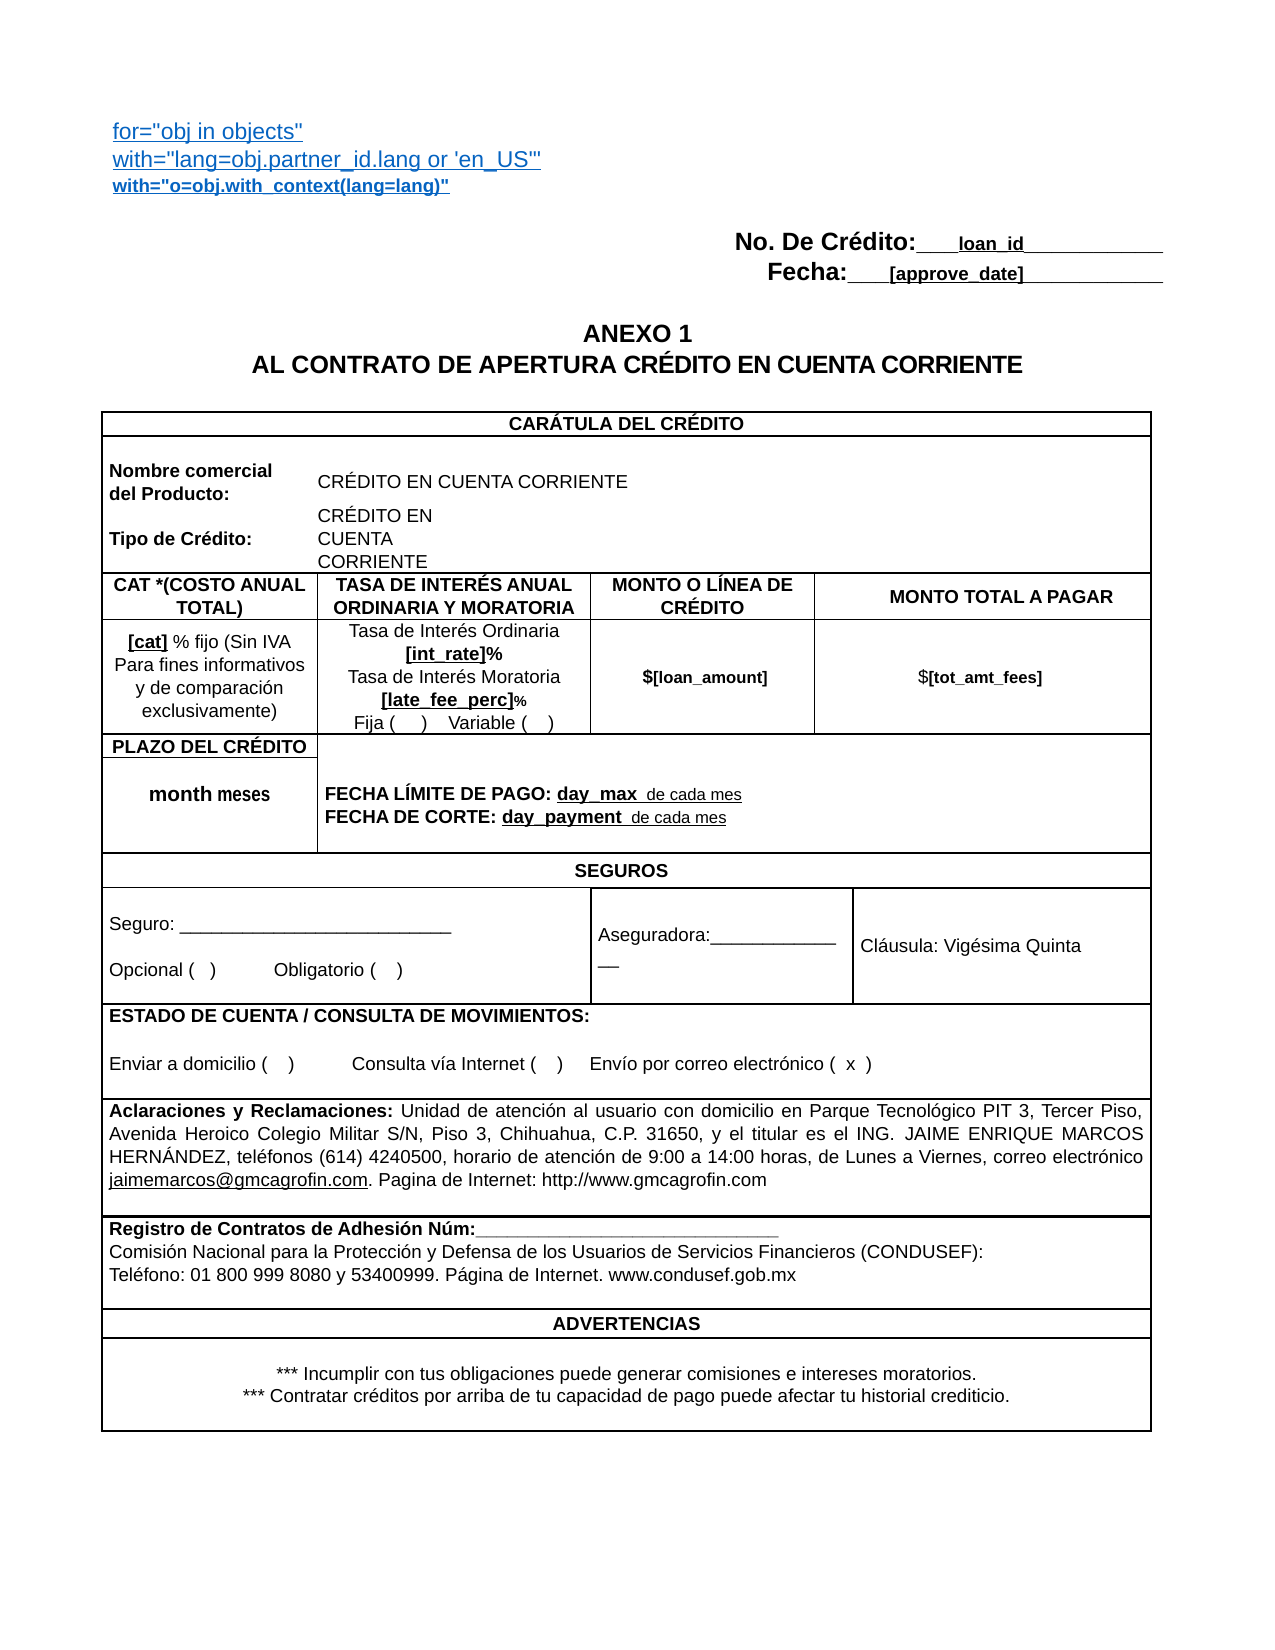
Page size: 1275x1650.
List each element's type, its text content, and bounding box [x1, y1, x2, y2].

table_cell [1050, 437, 1150, 504]
table_cell [509, 504, 591, 572]
table_cell Nombre comercial del Producto: [103, 437, 294, 504]
table_cell MONTO O LÍNEA DE CRÉDITO [591, 574, 814, 619]
table_cell Tipo de Crédito: [103, 504, 294, 572]
table_cell [685, 437, 814, 504]
table_cell SEGUROS [103, 854, 1150, 887]
table_cell CAT *(COSTO ANUAL TOTAL) [103, 574, 317, 619]
text ANEXO 1 [112, 319, 1163, 348]
table_cell [294, 504, 310, 572]
table_cell Tasa de Interés Ordinaria [int_rate]% Tasa de Interés Moratoria [late_fee_perc]% Fija ( ) Variable ( ) [318, 620, 590, 733]
table_cell [814, 504, 853, 572]
text AL CONTRATO DE APERTURA CRÉDITO EN CUENTA CORRIENTE [112, 349, 1163, 378]
text for="obj in objects" [112, 118, 1163, 144]
table_cell ESTADO DE CUENTA / CONSULTA DE MOVIMIENTOS: Enviar a domicilio ( ) Consulta vía Internet ( ) Envío por correo electrónico ( x ) [103, 1005, 1150, 1098]
table_cell CRÉDITO EN CUENTA CORRIENTE [310, 504, 509, 572]
table_cell [814, 437, 853, 504]
table_cell ADVERTENCIAS [103, 1310, 1150, 1337]
table_cell Cláusula: Vigésima Quinta [854, 889, 1150, 1003]
table_cell [853, 437, 958, 504]
table_cell [853, 504, 958, 572]
table_cell Registro de Contratos de Adhesión Núm:_____________________________ Comisión Nacional para la Protección y Defensa de los Usuarios de Servicios Financieros (CONDUSEF): Teléfono: 01 800 999 8080 y 53400999. Página de Internet. www.condusef.gob.mx [103, 1218, 1150, 1308]
table_cell CRÉDITO EN CUENTA CORRIENTE [310, 437, 685, 504]
table_cell [958, 437, 1049, 504]
table_header CARÁTULA DEL CRÉDITO [103, 413, 1150, 435]
table_cell [294, 437, 310, 504]
table_cell $[tot_amt_fees] [815, 620, 1150, 733]
table_cell [685, 504, 814, 572]
table_cell PLAZO DEL CRÉDITO [103, 735, 317, 757]
table_cell [656, 504, 685, 572]
table_cell [cat] % fijo (Sin IVA Para fines informativos y de comparación exclusivamente) [103, 620, 317, 733]
text No. De Crédito:___loan_id__________ [112, 227, 1163, 255]
text with="lang=obj.partner_id.lang or 'en_US'" [112, 146, 1163, 173]
text with="o=obj.with_context(lang=lang)" [112, 174, 1163, 196]
table_cell FECHA LÍMITE DE PAGO: day_max de cada mes FECHA DE CORTE: day_payment de cada mes [318, 735, 1150, 852]
table_cell Aseguradora:______________ [592, 889, 852, 1003]
table_cell Aclaraciones y Reclamaciones: Unidad de atención al usuario con domicilio en Parque Tecnológico PIT 3, Tercer Piso, Avenida Heroico Colegio Militar S/N, Piso 3, Chihuahua, C.P. 31650, y el titular es el ING. JAIME ENRIQUE MARCOS HERNÁNDEZ, teléfonos (614) 4240500, horario de atención de 9:00 a 14:00 horas, de Lunes a Viernes, correo electrónico jaimemarcos@gmcagrofin.com. Pagina de Internet: http://www.gmcagrofin.com [103, 1100, 1150, 1215]
table_cell [1050, 504, 1150, 572]
text Fecha:___[approve_date]__________ [112, 257, 1163, 286]
table_cell month meses [103, 758, 317, 852]
table_cell MONTO TOTAL A PAGAR [815, 574, 1150, 619]
table_cell [958, 504, 1049, 572]
table_cell Seguro: __________________________ Opcional ( ) Obligatorio ( ) [103, 888, 590, 1003]
table_cell TASA DE INTERÉS ANUAL ORDINARIA Y MORATORIA [318, 574, 590, 619]
table_cell $[loan_amount] [591, 620, 814, 733]
table_cell *** Incumplir con tus obligaciones puede generar comisiones e intereses moratorios. *** Contratar créditos por arriba de tu capacidad de pago puede afectar tu historial crediticio. [103, 1339, 1150, 1430]
table_cell [591, 504, 656, 572]
